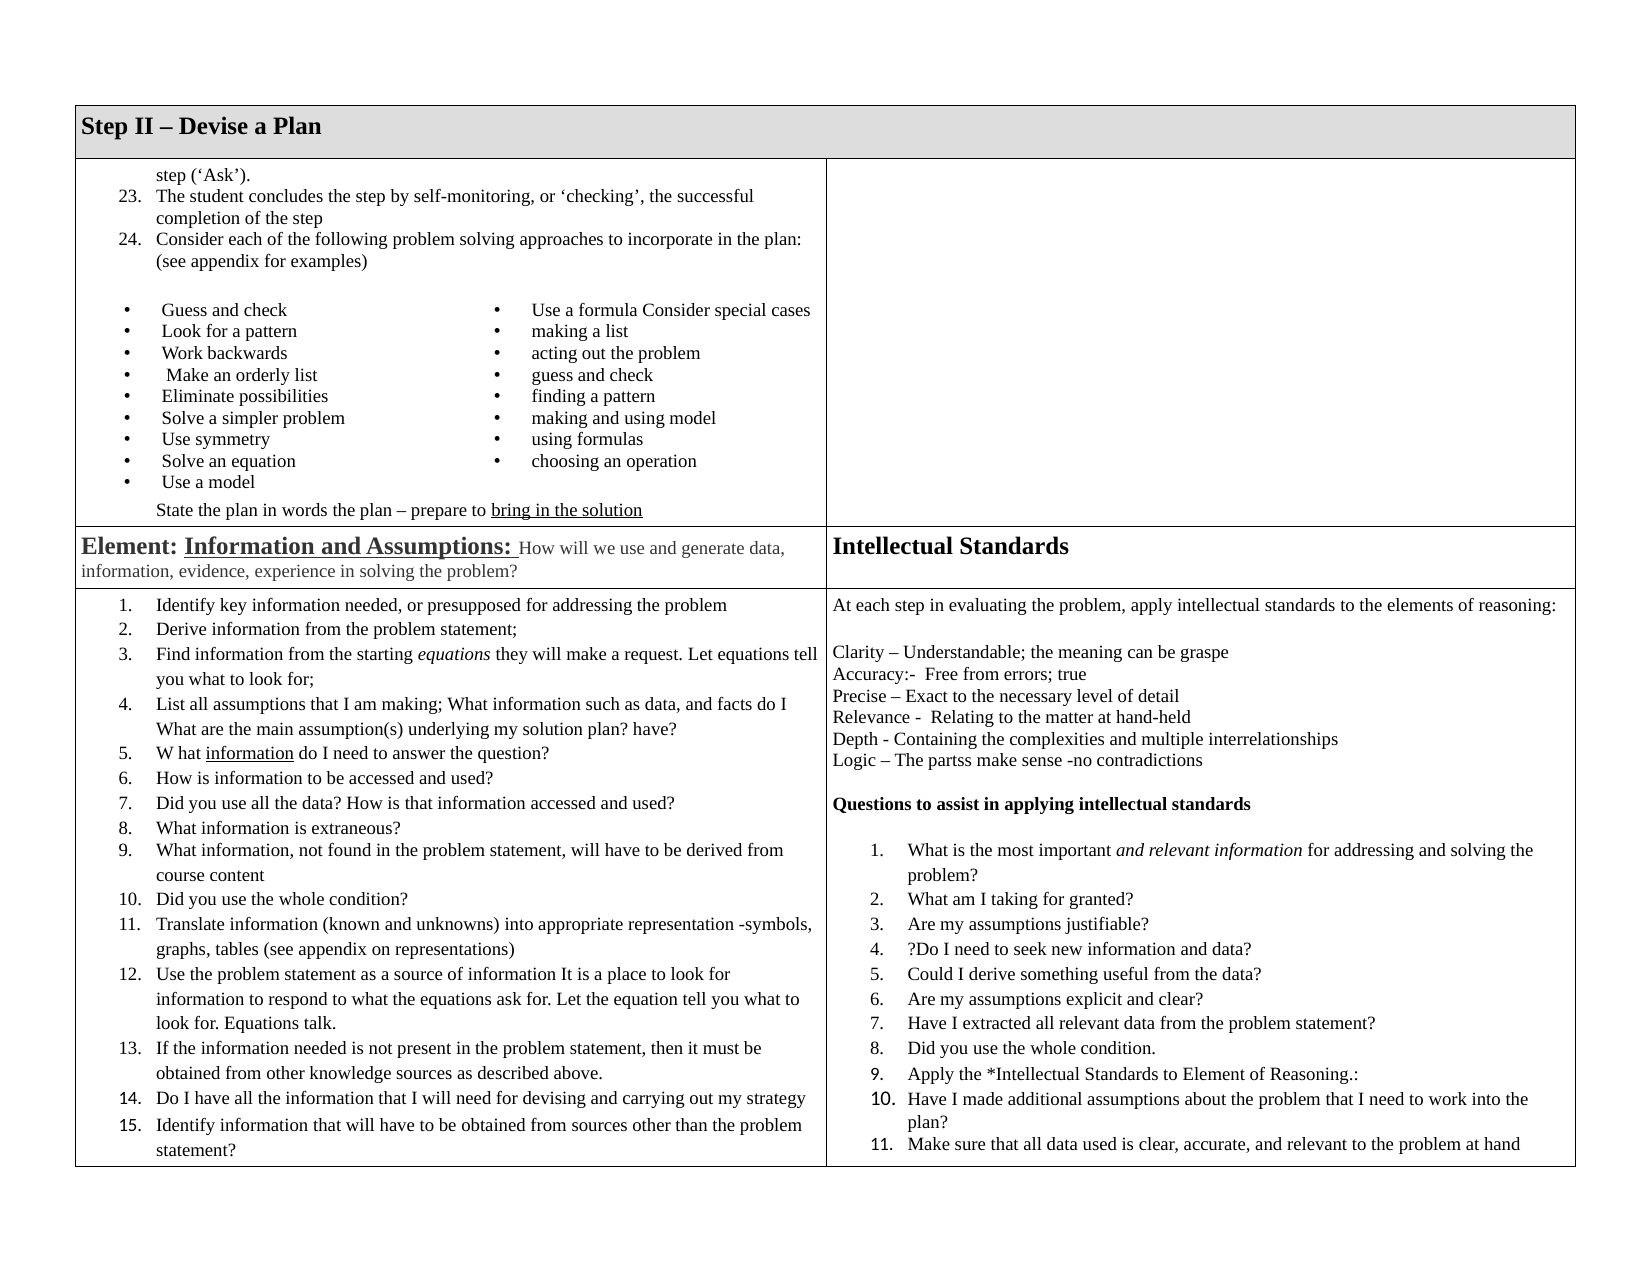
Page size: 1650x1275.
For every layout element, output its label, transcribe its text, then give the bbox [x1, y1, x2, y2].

table_cell At each step in evaluating the problem, apply intellectual standards to the elements of reasoning: Clarity – Understandable; the meaning can be graspe Accuracy:- Free from errors; true Precise – Exact to the necessary level of detail Relevance - Relating to the matter at hand-held Depth - Containing the complexities and multiple interrelationships Logic – The partss make sense -no contradictions Questions to assist in applying intellectual standards What is the most important and relevant information for addressing and solving the problem? What am I taking for granted? Are my assumptions justifiable? ?Do I need to seek new information and data? Could I derive something useful from the data? Are my assumptions explicit and clear? Have I extracted all relevant data from the problem statement? Did you use the whole condition. Apply the *Intellectual Standards to Element of Reasoning.: Have I made additional assumptions about the problem that I need to work into the plan? Make sure that all data used is clear, accurate, and relevant to the problem at hand [827, 589, 1575, 1166]
table_header Step II – Devise a Plan [76, 106, 1575, 158]
table_cell Element: Information and Assumptions: How will we use and generate data, information, evidence, experience in solving the problem? [76, 527, 826, 588]
table_header Guess and check Look for a pattern Work backwards Make an orderly list Eliminate possibilities Solve a simpler problem Use symmetry Solve an equation Use a model [81, 293, 451, 498]
table_header Use a formula Consider special cases making a list acting out the problem guess and check finding a pattern making and using model using formulas choosing an operation [451, 293, 821, 498]
table_cell [827, 159, 1575, 526]
table_cell Identify key information needed, or presupposed for addressing the problem Derive information from the problem statement; Find information from the starting equations they will make a request. Let equations tell you what to look for; List all assumptions that I am making; What information such as data, and facts do I What are the main assumption(s) underlying my solution plan? have? W hat information do I need to answer the question? How is information to be accessed and used? Did you use all the data? How is that information accessed and used? What information is extraneous? What information, not found in the problem statement, will have to be derived from course content Did you use the whole condition? Translate information (known and unknowns) into appropriate representation -symbols, graphs, tables (see appendix on representations) Use the problem statement as a source of information It is a place to look for information to respond to what the equations ask for. Let the equation tell you what to look for. Equations talk. If the information needed is not present in the problem statement, then it must be obtained from other knowledge sources as described above. Do I have all the information that I will need for devising and carrying out my strategy Identify information that will have to be obtained from sources other than the problem statement? Find the connection between the data and the unknown. You may be obliged to consider auxiliary problems if an immediate connection cannot be found. [76, 589, 826, 1166]
table_cell Intellectual Standards [827, 527, 1575, 588]
table_cell What questions do I have before I can begin to devise a solution plan? Review the question and organize information and concepts identified Review definitions, theorems or previous content, if needed, to better understand the problem or question Review the question and organize information and concepts identified; Review problem for clue words, you will find that these 'words' often indicate an operation; Review original problem and look for conditions and criteria – scan through the ifs, ands, buts, assume thats, given thats and so forth to locate them Look at the unknown! And try to think of a familiar problem having the same or a Can I find a problem related to mine that I solved before. Could I use it? Could I use its result? Could I use its method? Should I introduce some auxiliary element in order to make its use possible? similar unknown;. Write down any initial equation, if possible (responses to the individual requests made by an equation are frequently in the problem statement and divides the problem into smaller, simpler problems); Breakdown problem - simplification – Identify goals and sub-goals- actions and strategies. problems (e.g., break them into smaller and simpler problems, Draw a visual representation of the problem – picture of what I am thinking. Consider using a picture chart or concept map for developing a mental mode List different solutions paths to gain a deeper understanding of the problem - allow for the fact that more than one strategy may be needed to solve a given problem and that problems may; List resources needed to answer the question; Develop a line of reasoning – Map and explain the plan – prepare to bring in the solution Write down possible strategies, and provide partial solutions: State actions in words. (Students are often reluctant to do so – stemming from not knowing what to say and how to say it. In some instances it is a lack of understanding of what they are doing or lack of familiarity with the needed vocabulary.) Planning stage can give great insight into the types of learners we have in our classrooms (s strategies used in planning can also indicate students' preferences for algebraic or geometric approaches); Write what I do or do not understand Eliminate possibilities in situations where there is a set of possible answers and a set of criteria the answer must meet. (see appendix) Explain why the plan might work. What estimating technique will the student use to predict the answer What questions are emerging as I think my way through the plan? student first self-instructs by asking what is the purpose of the step (‘Say’). The student next self-questions by ‘asking’ what he or she intends to do to complete the step (‘Ask’). The student concludes the step by self-monitoring, or ‘checking’, the successful completion of the step Consider each of the following problem solving approaches to incorporate in the plan: (see appendix for examples) State the plan in words the plan – prepare to bring in the solution [76, 159, 826, 526]
